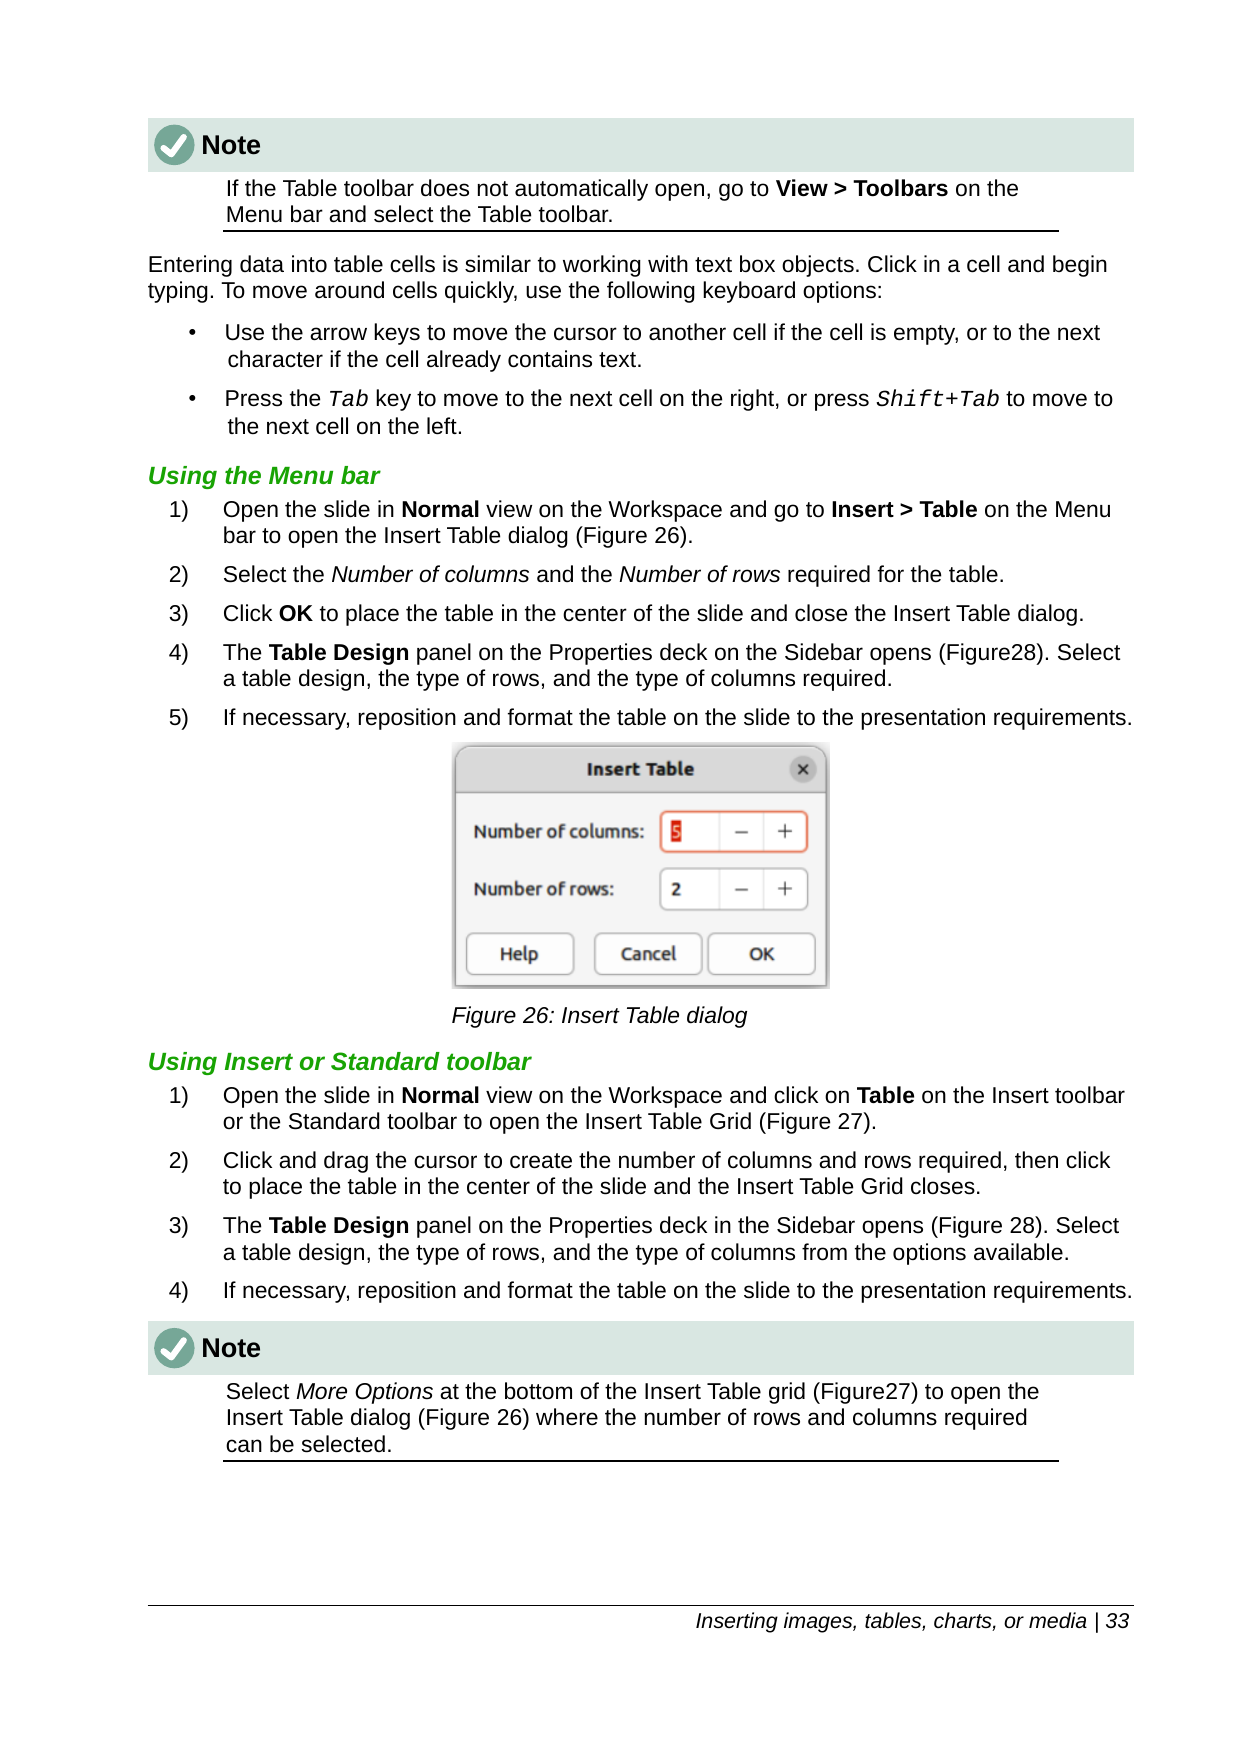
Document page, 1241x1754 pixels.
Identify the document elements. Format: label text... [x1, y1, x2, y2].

subtitle Note [148, 118, 1134, 172]
subtitle Using Insert or Standard toolbar [148, 1047, 1134, 1075]
text If the Table toolbar does not automatically open, go to View > Toolbars on the Menu bar and select the Table toolbar. [223, 172, 1059, 230]
list Press the Tab key to move to the next cell on the right, or press Shift+Tab to move to the next cell on the left. [185, 382, 1134, 442]
subtitle Note [148, 1321, 1134, 1375]
text Select More Options at the bottom of the Insert Table grid (Figure27) to open the Insert Table dialog (Figure 26) where the number of rows and columns required can be selected. [223, 1375, 1059, 1460]
list The Table Design panel on the Properties deck on the Sidebar opens (Figure28). Select a table design, the type of rows, and the type of columns required. [189, 639, 1134, 691]
list If necessary, reposition and format the table on the slide to the presentation requirements. [189, 1277, 1134, 1304]
list Use the arrow keys to move the cursor to another cell if the cell is empty, or to the next character if the cell already contains text. [185, 316, 1134, 372]
text Entering data into table cells is similar to working with text box objects. Click in a cell and begin typing. To move around cells quickly, use the following keyboard options: [148, 251, 1134, 304]
list Click and drag the cursor to create the number of columns and rows required, then click to place the table in the center of the slide and the Insert Table Grid closes. [189, 1147, 1134, 1199]
subtitle Using the Menu bar [148, 461, 1134, 489]
list The Table Design panel on the Properties deck in the Sidebar opens (Figure 28). Select a table design, the type of rows, and the type of columns from the options available. [189, 1212, 1134, 1265]
list Open the slide in Normal view on the Workspace and click on Table on the Insert toolbar or the Standard toolbar to open the Insert Table Grid (Figure 27). [189, 1082, 1134, 1134]
text Figure 26: Insert Table dialog [451, 1002, 830, 1028]
list Click OK to place the table in the center of the slide and close the Insert Table dialog. [189, 600, 1134, 626]
list If necessary, reposition and format the table on the slide to the presentation requirements. [189, 704, 1134, 730]
list Open the slide in Normal view on the Workspace and go to Insert > Table on the Menu bar to open the Insert Table dialog (Figure 26). [189, 496, 1134, 548]
list Select the Number of columns and the Number of rows required for the table. [189, 561, 1134, 587]
picture [451, 742, 830, 989]
